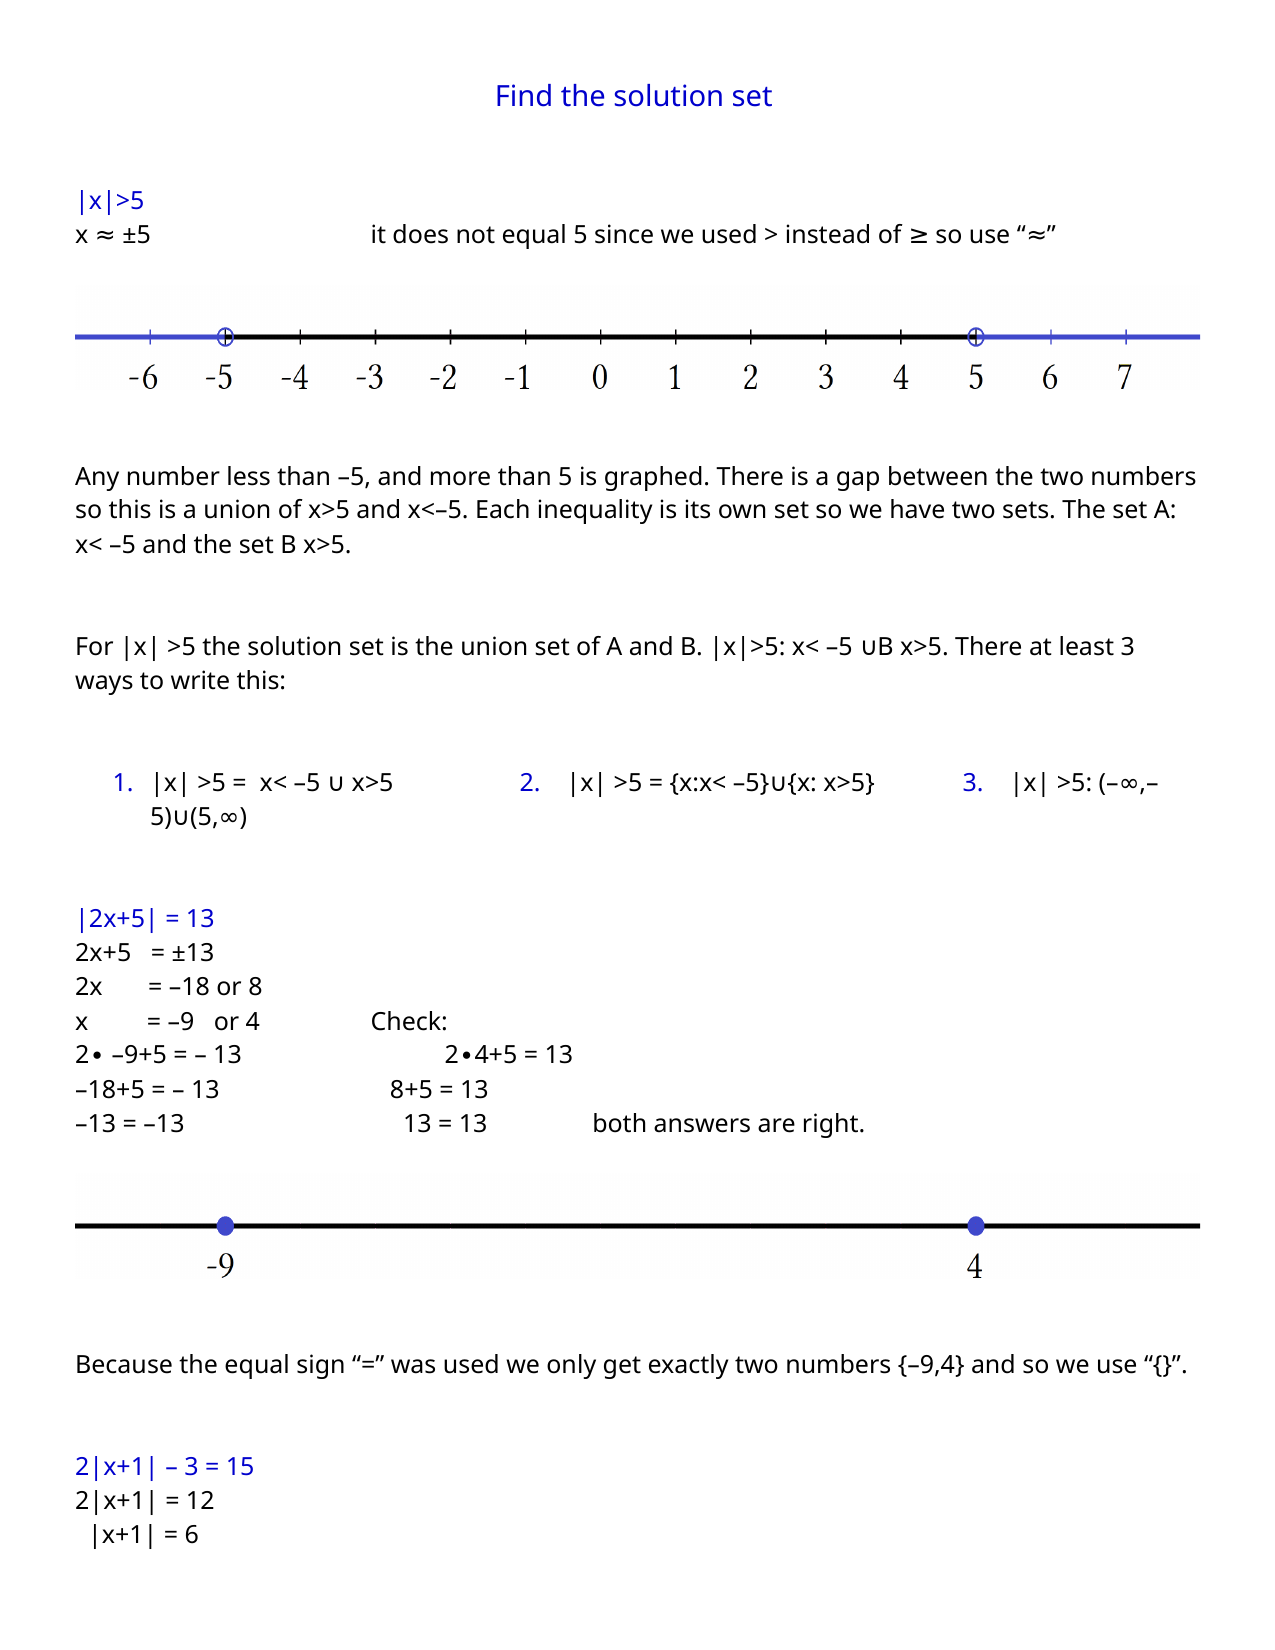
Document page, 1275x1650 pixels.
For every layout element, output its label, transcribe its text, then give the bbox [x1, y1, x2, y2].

text 2|x+1| – 3 = 15 [75, 1449, 1200, 1483]
text For |x| >5 the solution set is the union set of A and B. |x|>5: x< –5 ∪B x>5. There at least 3 ways to write this: [75, 628, 1200, 697]
text |2x+5| = 13 [75, 901, 1200, 935]
text –18+5 = – 13 8+5 = 13 [75, 1071, 1200, 1105]
text Any number less than –5, and more than 5 is graphed. There is a gap between the two numbers so this is a union of x>5 and x<–5. Each inequality is its own set so we have two sets. The set A: x< –5 and the set B x>5. [75, 458, 1200, 560]
text x ≈ ±5 it does not equal 5 since we used > instead of ≥ so use “≈” [75, 217, 1200, 251]
text Find the solution set [75, 75, 1200, 115]
text 2|x+1| = 12 [75, 1483, 1200, 1517]
text |x|>5 [75, 183, 1200, 217]
text 2x+5 = ±13 [75, 935, 1200, 969]
text x = –9 or 4 Check: [75, 1003, 1200, 1037]
text Because the equal sign “=” was used we only get exactly two numbers {–9,4} and so we use “{}”. [75, 1347, 1200, 1381]
picture [75, 285, 1200, 390]
picture [75, 1173, 1200, 1279]
list |x| >5 = x< –5 ∪ x>5 2. |x| >5 = {x:x< –5}∪{x: x>5} 3. |x| >5: (–∞,–5)∪(5,∞) [112, 765, 1200, 833]
text |x+1| = 6 [75, 1517, 1200, 1551]
text –13 = –13 13 = 13 both answers are right. [75, 1105, 1200, 1139]
text 2x = –18 or 8 [75, 969, 1200, 1003]
text 2∙ –9+5 = – 13 2∙4+5 = 13 [75, 1037, 1200, 1071]
